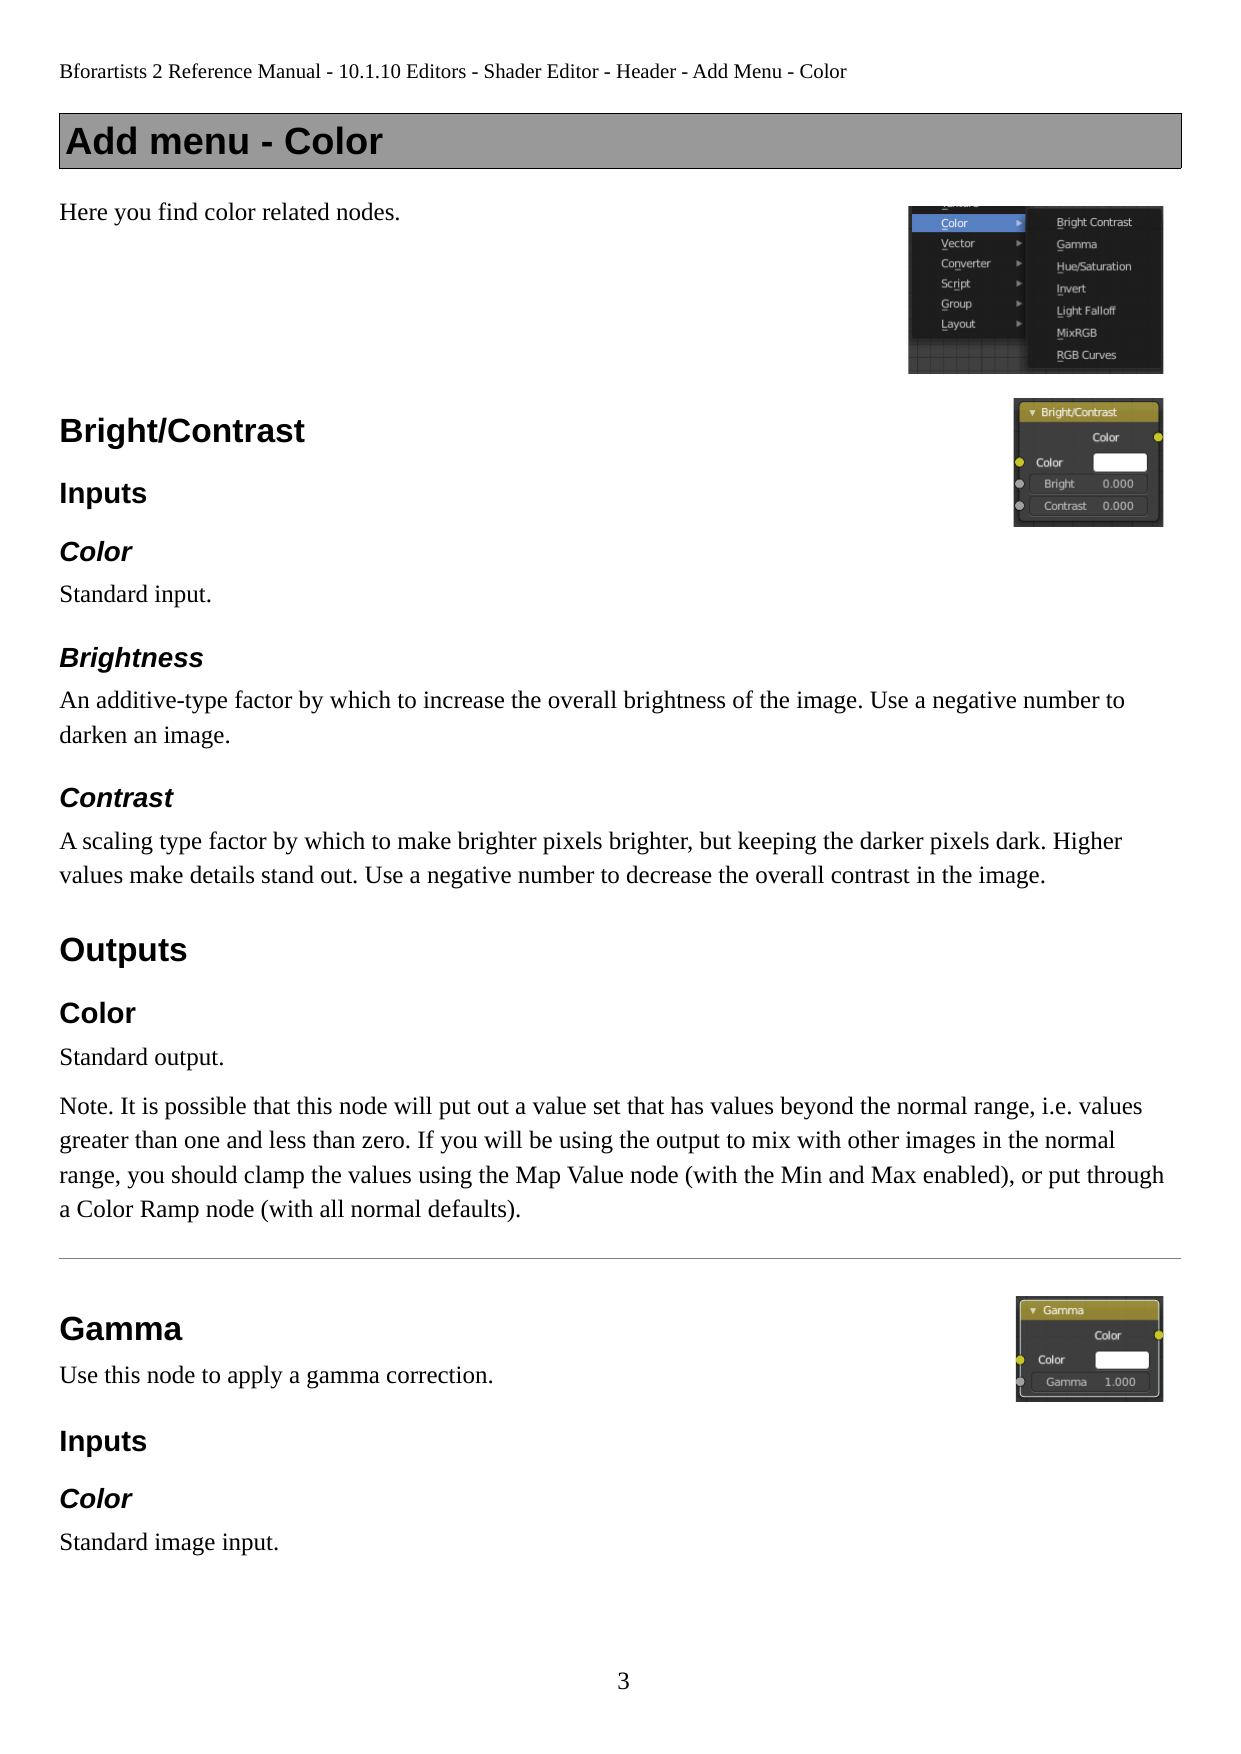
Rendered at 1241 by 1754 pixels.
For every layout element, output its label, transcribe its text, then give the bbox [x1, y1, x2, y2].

subtitle Color [59, 535, 1181, 567]
subtitle Brightness [59, 641, 1181, 673]
picture [1013, 398, 1164, 527]
subtitle Inputs [59, 476, 1013, 510]
text Note. It is possible that this node will put out a value set that has values beyond the normal range, i.e. values greater than one and less than zero. If you will be using the output to mix with other images in the normal range, you should clamp the values using the Map Value node (with the Min and Max enabled), or put through a Color Ramp node (with all normal defaults). [59, 1091, 1181, 1223]
picture [1015, 1296, 1164, 1402]
subtitle [1164, 1309, 1181, 1347]
table_header Add menu - Color [60, 114, 1181, 168]
subtitle Gamma [59, 1309, 1015, 1347]
text Standard input. [59, 579, 1181, 608]
subtitle [1164, 411, 1181, 449]
subtitle Contrast [59, 781, 1181, 813]
subtitle Inputs [59, 1423, 1181, 1457]
picture [908, 206, 1164, 374]
text Use this node to apply a gamma correction. [59, 1360, 1015, 1388]
text Standard image input. [59, 1527, 1181, 1555]
subtitle [1164, 476, 1181, 510]
text An additive-type factor by which to increase the overall brightness of the image. Use a negative number to darken an image. [59, 685, 1181, 748]
subtitle Color [59, 1482, 1181, 1514]
text Standard output. [59, 1042, 1181, 1071]
subtitle Color [59, 996, 1181, 1029]
text A scaling type factor by which to make brighter pixels brighter, but keeping the darker pixels dark. Higher values make details stand out. Use a negative number to decrease the overall contrast in the image. [59, 826, 1181, 889]
subtitle Outputs [59, 930, 1181, 969]
subtitle Bright/Contrast [59, 411, 1013, 449]
text Here you find color related nodes. [59, 197, 1181, 225]
